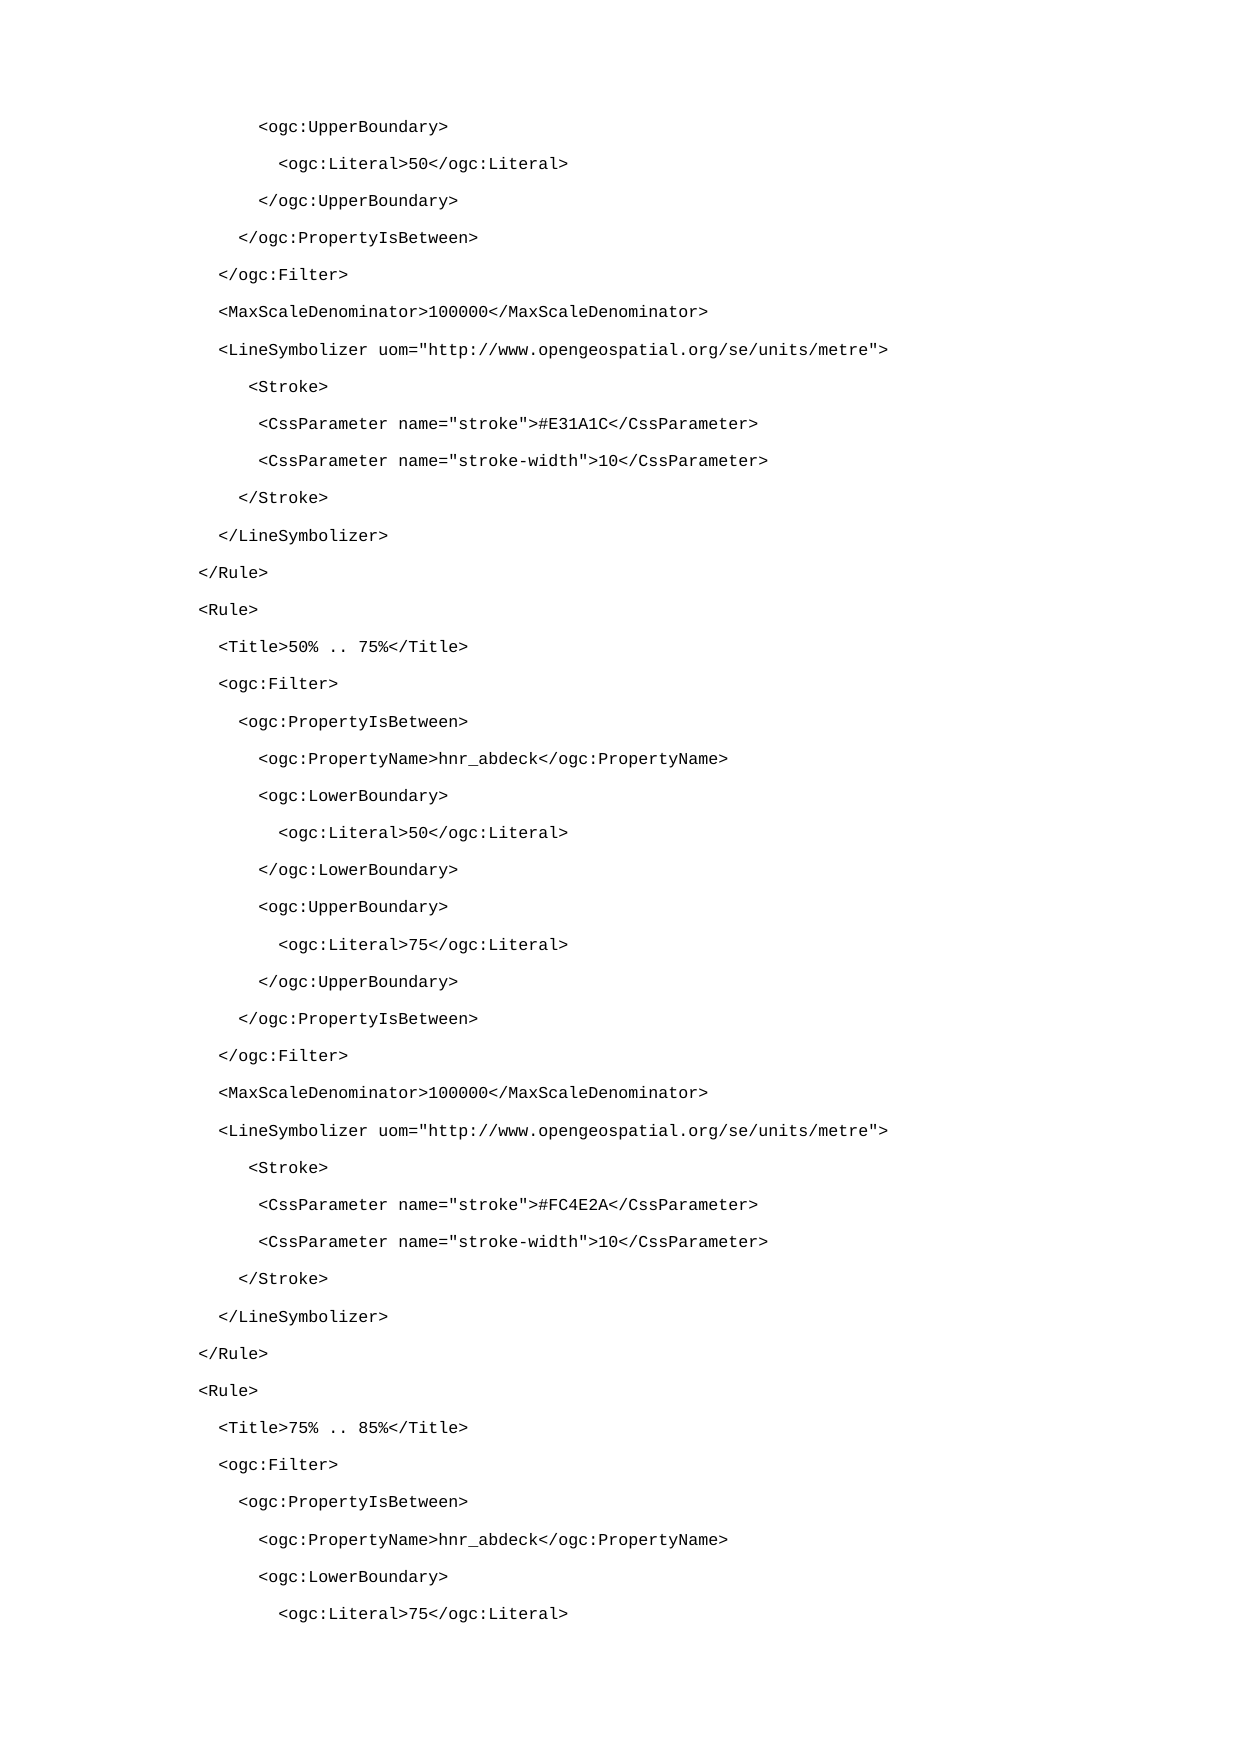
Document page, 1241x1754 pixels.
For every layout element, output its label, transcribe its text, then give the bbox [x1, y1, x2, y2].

text <Rule> [118, 1382, 1122, 1401]
text </ogc:PropertyIsBetween> [118, 1011, 1122, 1029]
text <CssParameter name="stroke-width">10</CssParameter> [118, 453, 1122, 472]
text </ogc:UpperBoundary> [118, 192, 1122, 211]
text <ogc:Literal>50</ogc:Literal> [118, 155, 1122, 174]
text </ogc:Filter> [118, 267, 1122, 286]
text </ogc:UpperBoundary> [118, 973, 1122, 992]
text </Stroke> [118, 490, 1122, 509]
text <CssParameter name="stroke">#FC4E2A</CssParameter> [118, 1197, 1122, 1215]
text <ogc:LowerBoundary> [118, 787, 1122, 806]
text <ogc:Literal>75</ogc:Literal> [118, 936, 1122, 955]
text </LineSymbolizer> [118, 527, 1122, 546]
text <Stroke> [118, 1159, 1122, 1178]
text </Rule> [118, 1345, 1122, 1364]
text <Title>75% .. 85%</Title> [118, 1420, 1122, 1438]
text <ogc:PropertyName>hnr_abdeck</ogc:PropertyName> [118, 750, 1122, 769]
text <CssParameter name="stroke-width">10</CssParameter> [118, 1234, 1122, 1253]
text <ogc:Filter> [118, 1457, 1122, 1476]
text <ogc:Literal>75</ogc:Literal> [118, 1606, 1122, 1624]
text <CssParameter name="stroke">#E31A1C</CssParameter> [118, 416, 1122, 434]
text </Stroke> [118, 1271, 1122, 1290]
text <ogc:UpperBoundary> [118, 118, 1122, 137]
text </ogc:PropertyIsBetween> [118, 230, 1122, 248]
text <ogc:PropertyIsBetween> [118, 713, 1122, 732]
text <LineSymbolizer uom="http://www.opengeospatial.org/se/units/metre"> [118, 341, 1122, 360]
text <ogc:PropertyName>hnr_abdeck</ogc:PropertyName> [118, 1531, 1122, 1550]
text <ogc:LowerBoundary> [118, 1568, 1122, 1587]
text <LineSymbolizer uom="http://www.opengeospatial.org/se/units/metre"> [118, 1122, 1122, 1141]
text </Rule> [118, 564, 1122, 583]
text <MaxScaleDenominator>100000</MaxScaleDenominator> [118, 1085, 1122, 1104]
text <ogc:UpperBoundary> [118, 899, 1122, 918]
text <MaxScaleDenominator>100000</MaxScaleDenominator> [118, 304, 1122, 323]
text <Title>50% .. 75%</Title> [118, 639, 1122, 658]
text <Stroke> [118, 378, 1122, 397]
text </ogc:Filter> [118, 1048, 1122, 1067]
text <Rule> [118, 602, 1122, 620]
text <ogc:Filter> [118, 676, 1122, 695]
text <ogc:PropertyIsBetween> [118, 1494, 1122, 1513]
text <ogc:Literal>50</ogc:Literal> [118, 825, 1122, 843]
text </LineSymbolizer> [118, 1308, 1122, 1327]
text </ogc:LowerBoundary> [118, 862, 1122, 881]
